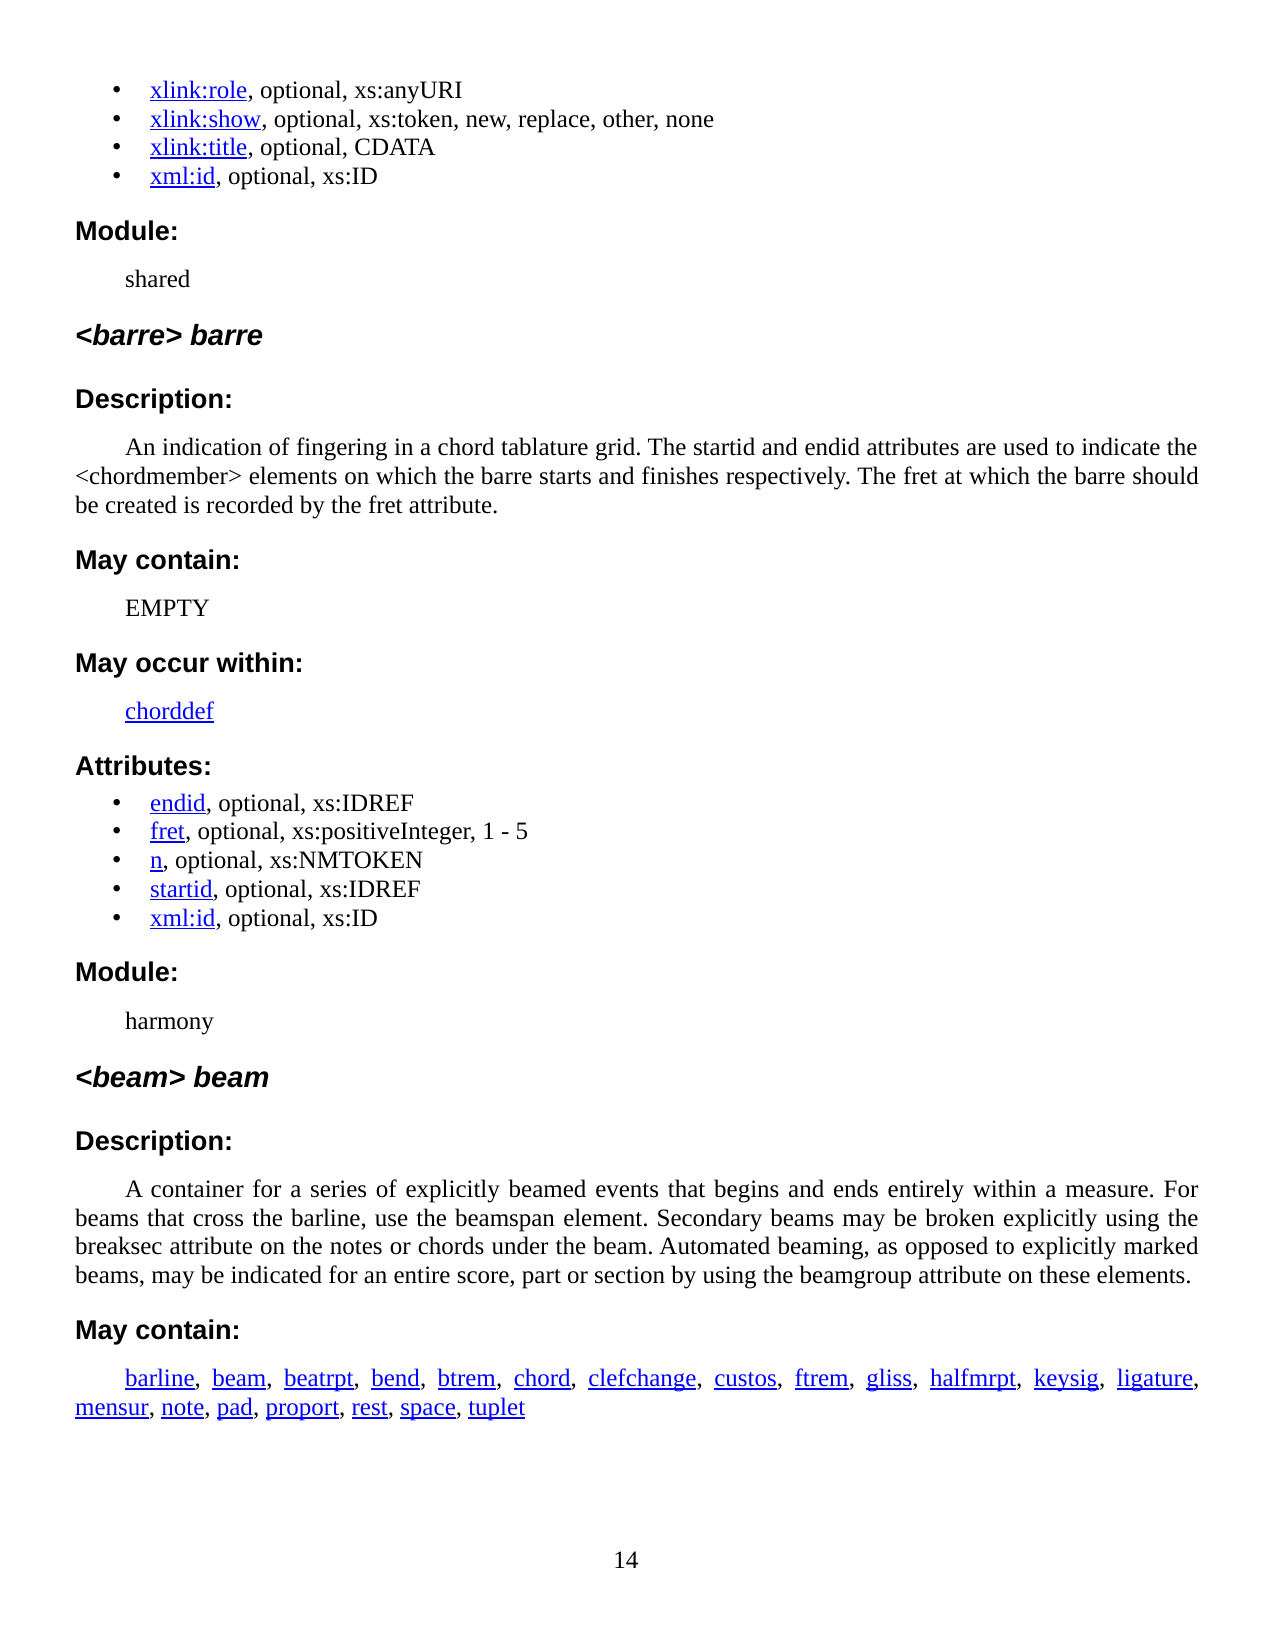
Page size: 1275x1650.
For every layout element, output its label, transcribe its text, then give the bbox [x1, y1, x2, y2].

list xlink:title, optional, CDATA [112, 132, 1200, 161]
list startid, optional, xs:IDREF [112, 874, 1200, 903]
text EMPTY [75, 593, 1200, 622]
subtitle Attributes: [75, 750, 1200, 781]
subtitle Module: [75, 215, 1200, 246]
text barline, beam, beatrpt, bend, btrem, chord, clefchange, custos, ftrem, gliss, halfmrpt, keysig, ligature, mensur, note, pad, proport, rest, space, tuplet [75, 1363, 1200, 1421]
subtitle Description: [75, 383, 1200, 414]
list xml:id, optional, xs:ID [112, 161, 1200, 190]
text shared [75, 264, 1200, 293]
list xlink:role, optional, xs:anyURI [112, 75, 1200, 104]
list n, optional, xs:NMTOKEN [112, 845, 1200, 874]
text harmony [75, 1006, 1200, 1035]
text A container for a series of explicitly beamed events that begins and ends entirely within a measure. For beams that cross the barline, use the beamspan element. Secondary beams may be broken explicitly using the breaksec attribute on the notes or chords under the beam. Automated beaming, as opposed to explicitly marked beams, may be indicated for an entire score, part or section by using the beamgroup attribute on these elements. [75, 1174, 1200, 1289]
list endid, optional, xs:IDREF [112, 788, 1200, 816]
subtitle May contain: [75, 544, 1200, 575]
list xml:id, optional, xs:ID [112, 903, 1200, 931]
text An indication of fingering in a chord tablature grid. The startid and endid attributes are used to indicate the <chordmember> elements on which the barre starts and finishes respectively. The fret at which the barre should be created is recorded by the fret attribute. [75, 432, 1200, 519]
subtitle <barre> barre [75, 318, 1200, 352]
subtitle <beam> beam [75, 1060, 1200, 1093]
text chorddef [75, 696, 1200, 725]
subtitle Description: [75, 1124, 1200, 1156]
subtitle May occur within: [75, 647, 1200, 678]
list xlink:show, optional, xs:token, new, replace, other, none [112, 104, 1200, 132]
subtitle May contain: [75, 1314, 1200, 1345]
subtitle Module: [75, 956, 1200, 988]
list fret, optional, xs:positiveInteger, 1 - 5 [112, 816, 1200, 845]
